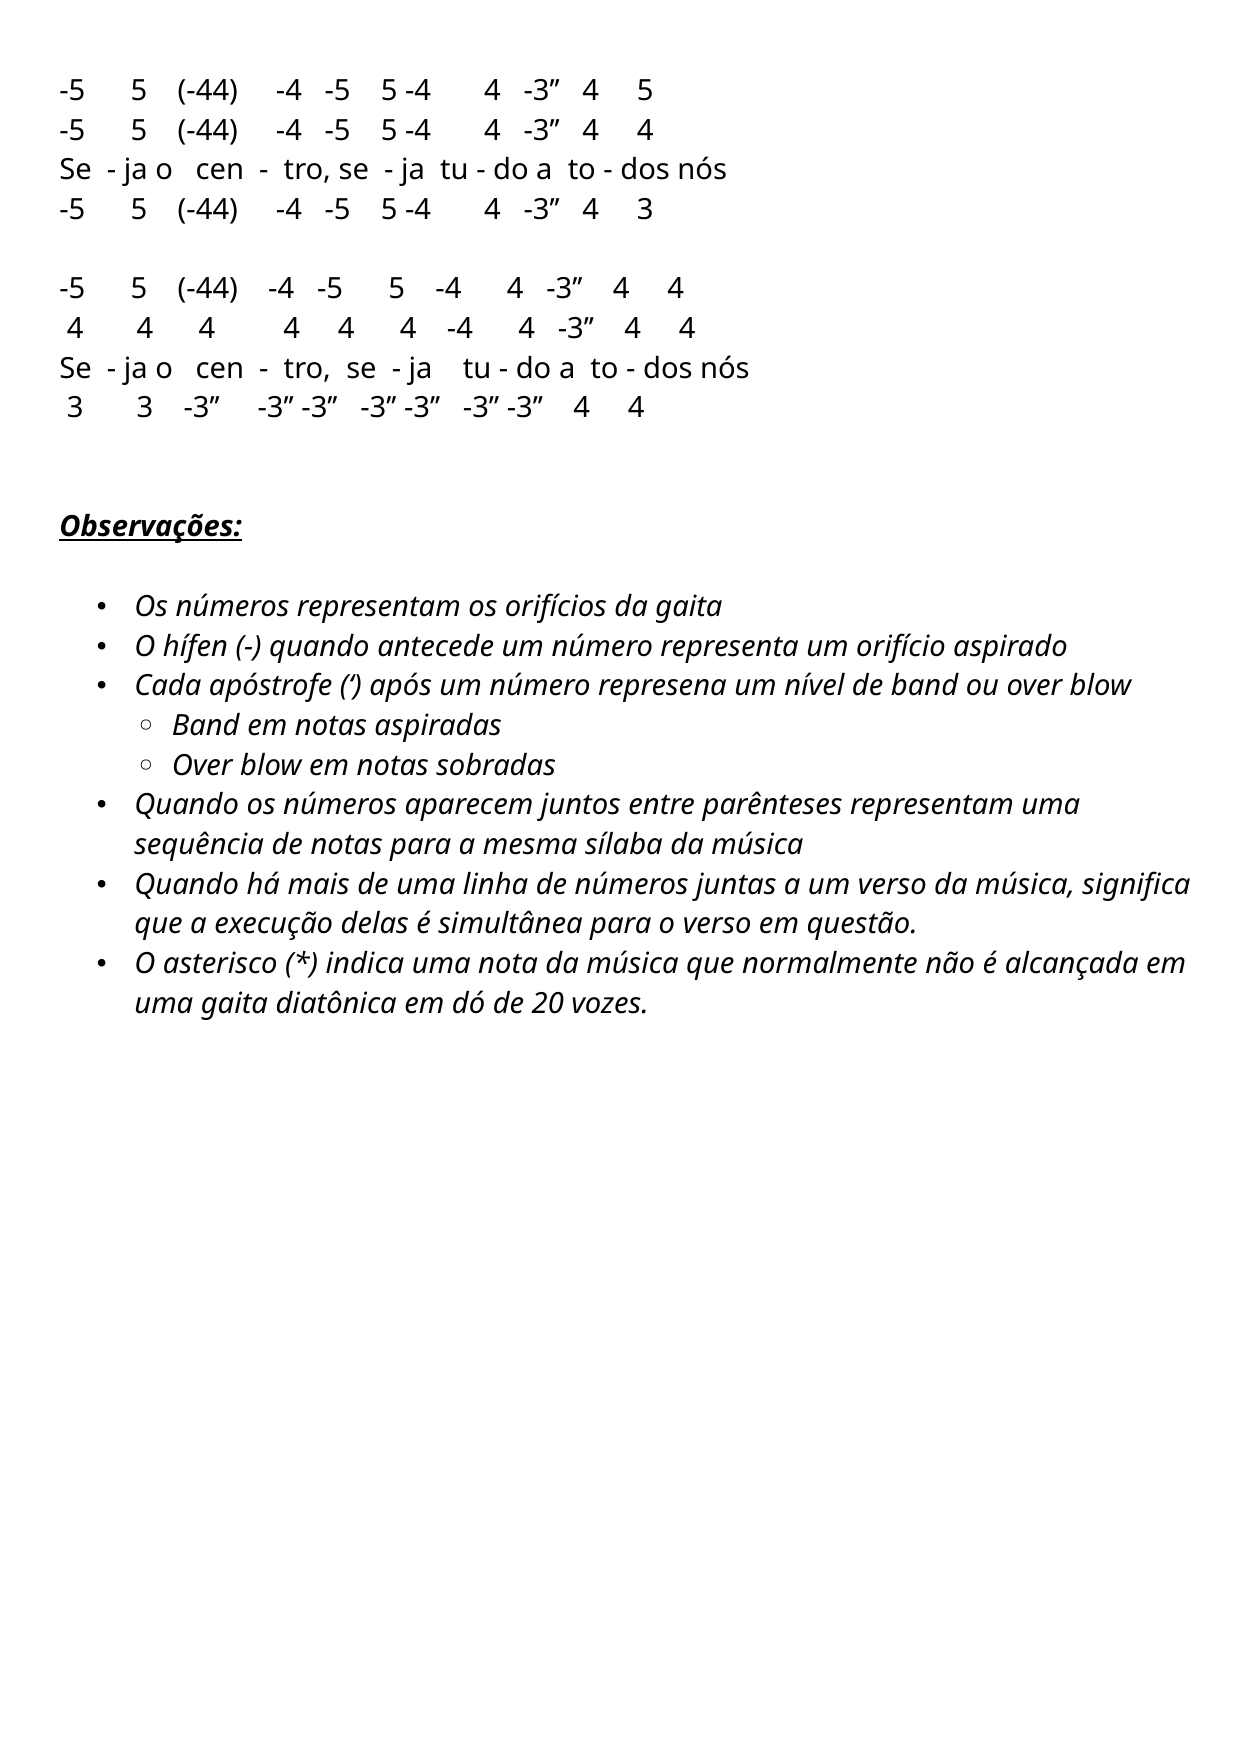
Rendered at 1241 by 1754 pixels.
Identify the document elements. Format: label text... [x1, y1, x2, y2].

text -5 5 (-44) -4 -5 5 -4 4 -3’’ 4 5 [59, 69, 1211, 109]
text 3 3 -3’’ -3’’ -3’’ -3’’ -3’’ -3’’ -3’’ 4 4 [59, 387, 1211, 426]
list O hífen (-) quando antecede um número representa um orifício aspirado [97, 625, 1211, 664]
list Over blow em notas sobradas [134, 744, 1211, 783]
list Band em notas aspiradas [134, 704, 1211, 744]
text -5 5 (-44) -4 -5 5 -4 4 -3’’ 4 4 Se - ja o cen - tro, se - ja tu - do a to - dos nós [59, 109, 1211, 188]
list Quando há mais de uma linha de números juntas a um verso da música, significa que a execução delas é simultânea para o verso em questão. [97, 863, 1211, 942]
text 4 4 4 4 4 4 -4 4 -3’’ 4 4 Se - ja o cen - tro, se - ja tu - do a to - dos nós [59, 307, 1211, 387]
text -5 5 (-44) -4 -5 5 -4 4 -3’’ 4 3 [59, 188, 1211, 268]
text Observações: [59, 506, 1211, 545]
list Quando os números aparecem juntos entre parênteses representam uma sequência de notas para a mesma sílaba da música [97, 783, 1211, 863]
list Cada apóstrofe (‘) após um número represena um nível de band ou over blow [97, 664, 1211, 704]
text -5 5 (-44) -4 -5 5 -4 4 -3’’ 4 4 [59, 268, 1211, 307]
list Os números representam os orifícios da gaita [97, 585, 1211, 625]
list O asterisco (*) indica uma nota da música que normalmente não é alcançada em uma gaita diatônica em dó de 20 vozes. [97, 942, 1211, 1022]
